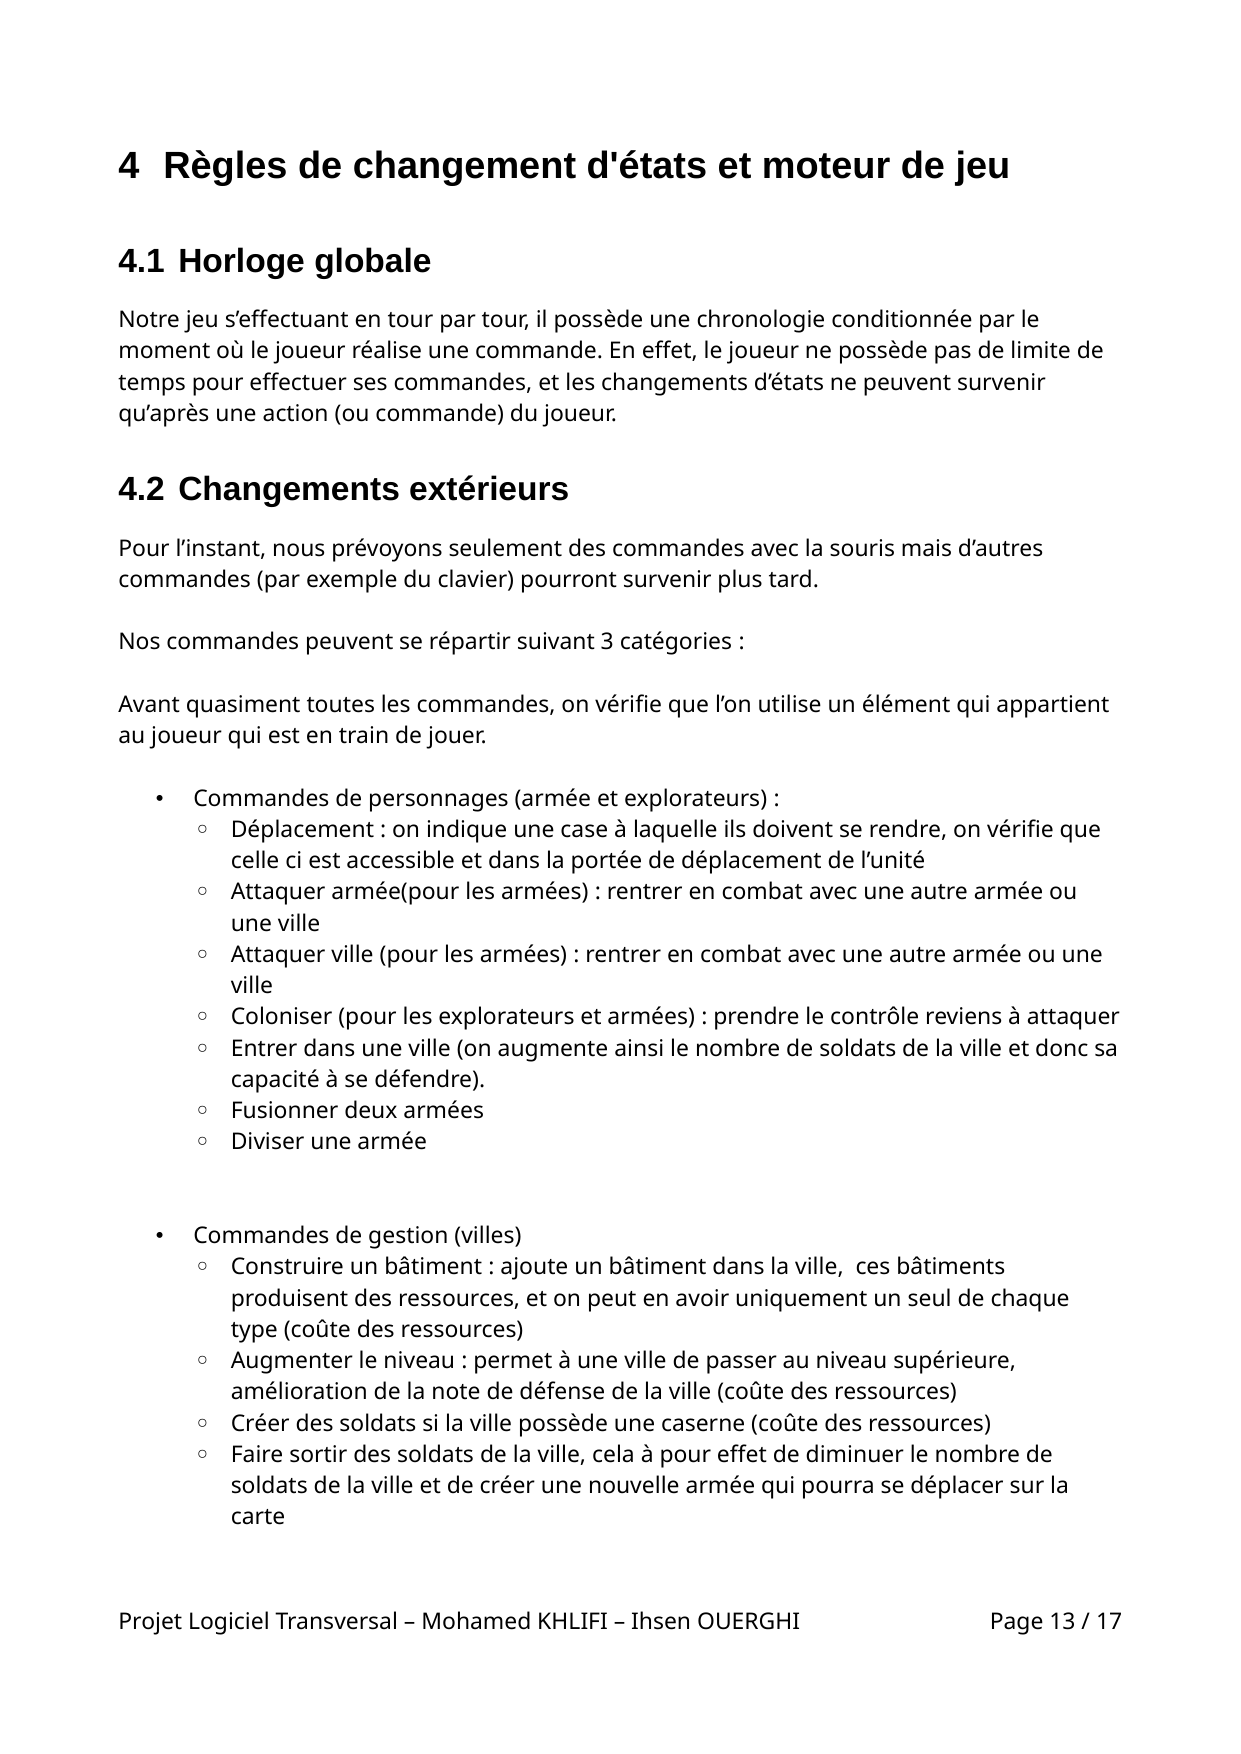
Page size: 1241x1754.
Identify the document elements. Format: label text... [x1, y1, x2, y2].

list Attaquer ville (pour les armées) : rentrer en combat avec une autre armée ou une ville [193, 938, 1122, 1000]
text Avant quasiment toutes les commandes, on vérifie que l’on utilise un élément qui appartient au joueur qui est en train de jouer. [118, 688, 1122, 750]
list Commandes de gestion (villes) [156, 1219, 1122, 1250]
list Coloniser (pour les explorateurs et armées) : prendre le contrôle reviens à attaquer [193, 1000, 1122, 1032]
list Diviser une armée [193, 1125, 1122, 1157]
text Pour l’instant, nous prévoyons seulement des commandes avec la souris mais d’autres commandes (par exemple du clavier) pourront survenir plus tard. [118, 532, 1122, 594]
list Créer des soldats si la ville possède une caserne (coûte des ressources) [193, 1407, 1122, 1438]
text Nos commandes peuvent se répartir suivant 3 catégories : [118, 625, 1122, 657]
list Entrer dans une ville (on augmente ainsi le nombre de soldats de la ville et donc sa capacité à se défendre). [193, 1032, 1122, 1094]
subtitle Horloge globale [118, 241, 1122, 279]
subtitle Changements extérieurs [118, 469, 1122, 508]
subtitle Règles de changement d'états et moteur de jeu [118, 143, 1122, 187]
list Faire sortir des soldats de la ville, cela à pour effet de diminuer le nombre de soldats de la ville et de créer une nouvelle armée qui pourra se déplacer sur la carte [193, 1438, 1122, 1532]
list Fusionner deux armées [193, 1094, 1122, 1125]
list Attaquer armée(pour les armées) : rentrer en combat avec une autre armée ou une ville [193, 875, 1122, 938]
list Construire un bâtiment : ajoute un bâtiment dans la ville, ces bâtiments produisent des ressources, et on peut en avoir uniquement un seul de chaque type (coûte des ressources) [193, 1250, 1122, 1344]
list Augmenter le niveau : permet à une ville de passer au niveau supérieure, amélioration de la note de défense de la ville (coûte des ressources) [193, 1344, 1122, 1407]
text Notre jeu s’effectuant en tour par tour, il possède une chronologie conditionnée par le moment où le joueur réalise une commande. En effet, le joueur ne possède pas de limite de temps pour effectuer ses commandes, et les changements d’états ne peuvent survenir qu’après une action (ou commande) du joueur. [118, 303, 1122, 428]
list Déplacement : on indique une case à laquelle ils doivent se rendre, on vérifie que celle ci est accessible et dans la portée de déplacement de l’unité [193, 813, 1122, 875]
list Commandes de personnages (armée et explorateurs) : [156, 782, 1122, 813]
